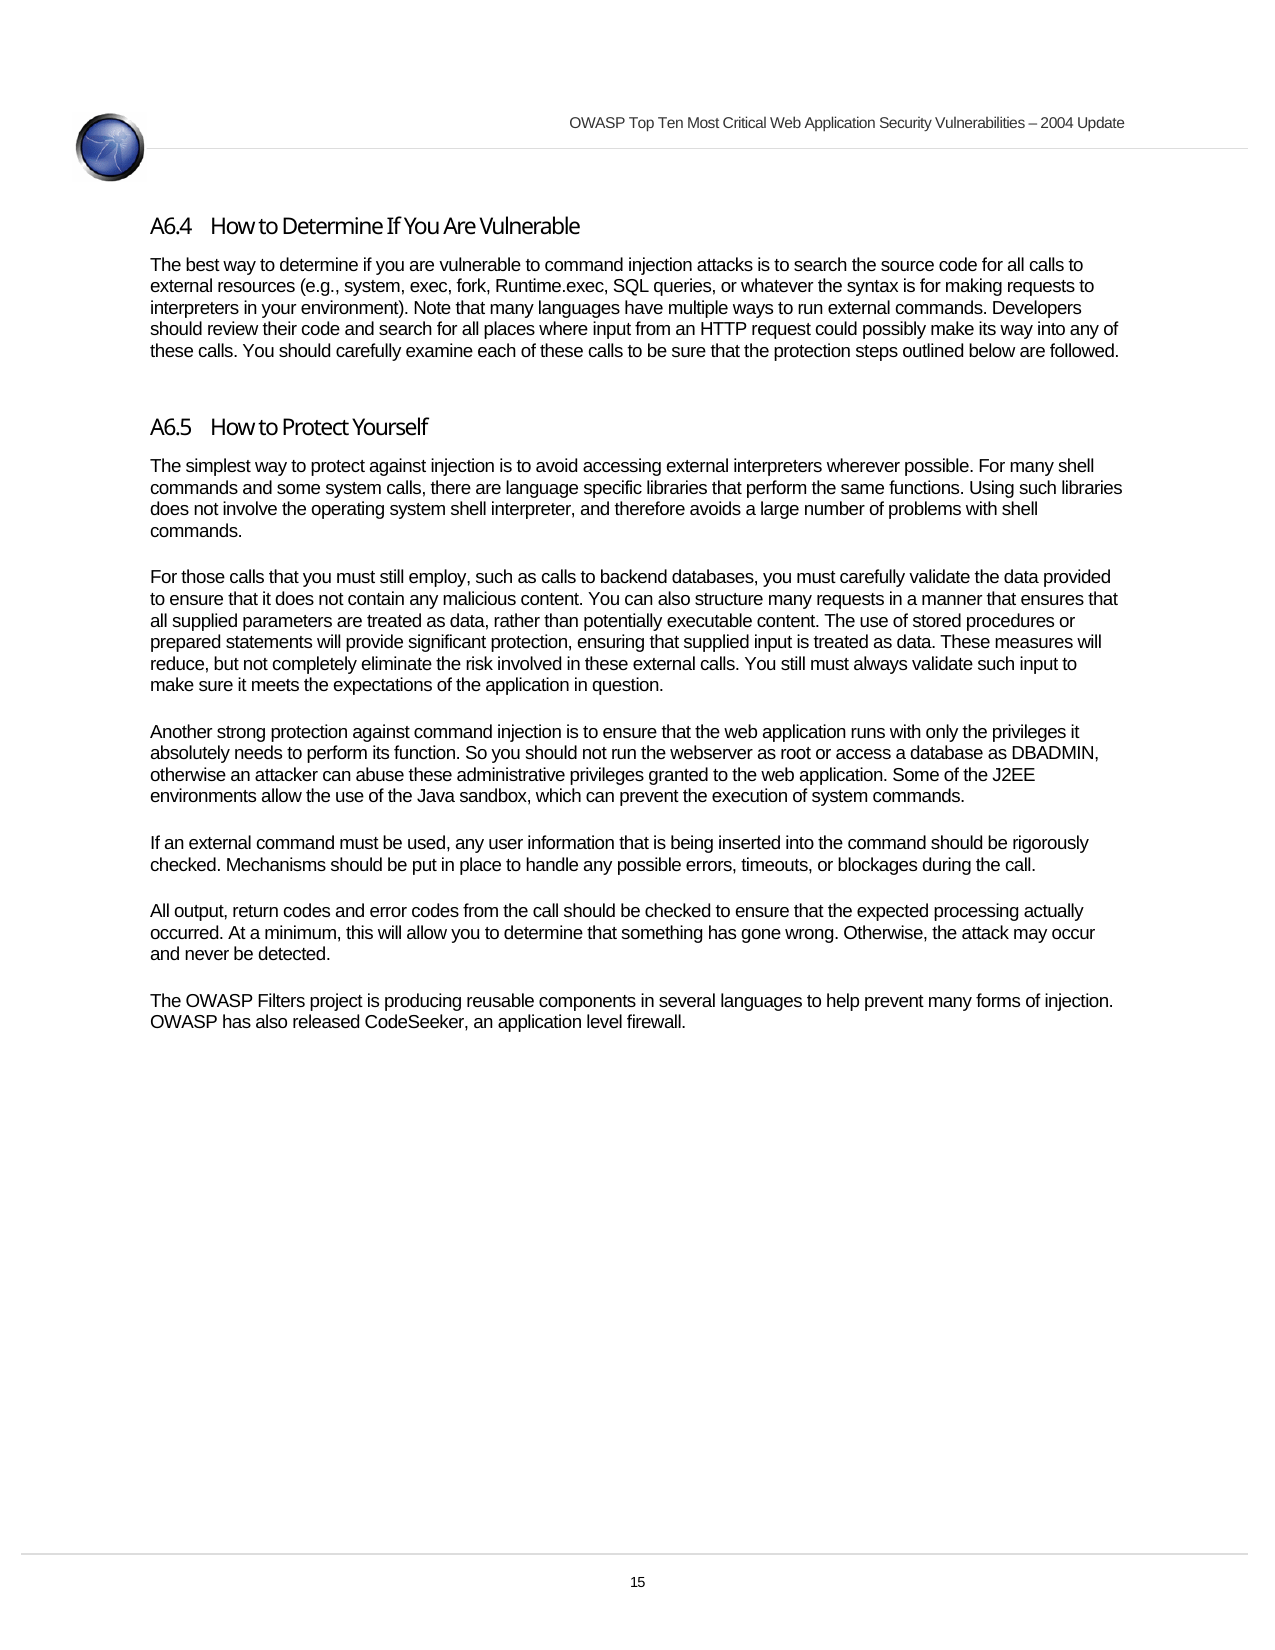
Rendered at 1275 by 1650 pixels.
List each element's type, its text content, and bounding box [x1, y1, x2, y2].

text The simplest way to protect against injection is to avoid accessing external interpreters wherever possible. For many shell commands and some system calls, there are language specific libraries that perform the same functions. Using such libraries does not involve the operating system shell interpreter, and therefore avoids a large number of problems with shell commands. [150, 455, 1125, 541]
text If an external command must be used, any user information that is being inserted into the command should be rigorously checked. Mechanisms should be put in place to handle any possible errors, timeouts, or blockages during the call. [150, 832, 1125, 875]
picture [72, 112, 147, 182]
text For those calls that you must still employ, such as calls to backend databases, you must carefully validate the data provided to ensure that it does not contain any malicious content. You can also structure many requests in a manner that ensures that all supplied parameters are treated as data, rather than potentially executable content. The use of stored procedures or prepared statements will provide significant protection, ensuring that supplied input is treated as data. These measures will reduce, but not completely eliminate the risk involved in these external calls. You still must always validate such input to make sure it meets the expectations of the application in question. [150, 566, 1125, 696]
text All output, return codes and error codes from the call should be checked to ensure that the expected processing actually occurred. At a minimum, this will allow you to determine that something has gone wrong. Otherwise, the attack may occur and never be detected. [150, 900, 1125, 965]
subtitle How to Protect Yourself [150, 411, 1125, 442]
text Another strong protection against command injection is to ensure that the web application runs with only the privileges it absolutely needs to perform its function. So you should not run the webserver as root or access a database as DBADMIN, otherwise an attacker can abuse these administrative privileges granted to the web application. Some of the J2EE environments allow the use of the Java sandbox, which can prevent the execution of system commands. [150, 721, 1125, 807]
text The best way to determine if you are vulnerable to command injection attacks is to search the source code for all calls to external resources (e.g., system, exec, fork, Runtime.exec, SQL queries, or whatever the syntax is for making requests to interpreters in your environment). Note that many languages have multiple ways to run external commands. Developers should review their code and search for all places where input from an HTTP request could possibly make its way into any of these calls. You should carefully examine each of these calls to be sure that the protection steps outlined below are followed. [150, 253, 1125, 361]
subtitle How to Determine If You Are Vulnerable [150, 210, 1125, 241]
text The OWASP Filters project is producing reusable components in several languages to help prevent many forms of injection. OWASP has also released CodeSeeker, an application level firewall. [150, 990, 1125, 1033]
